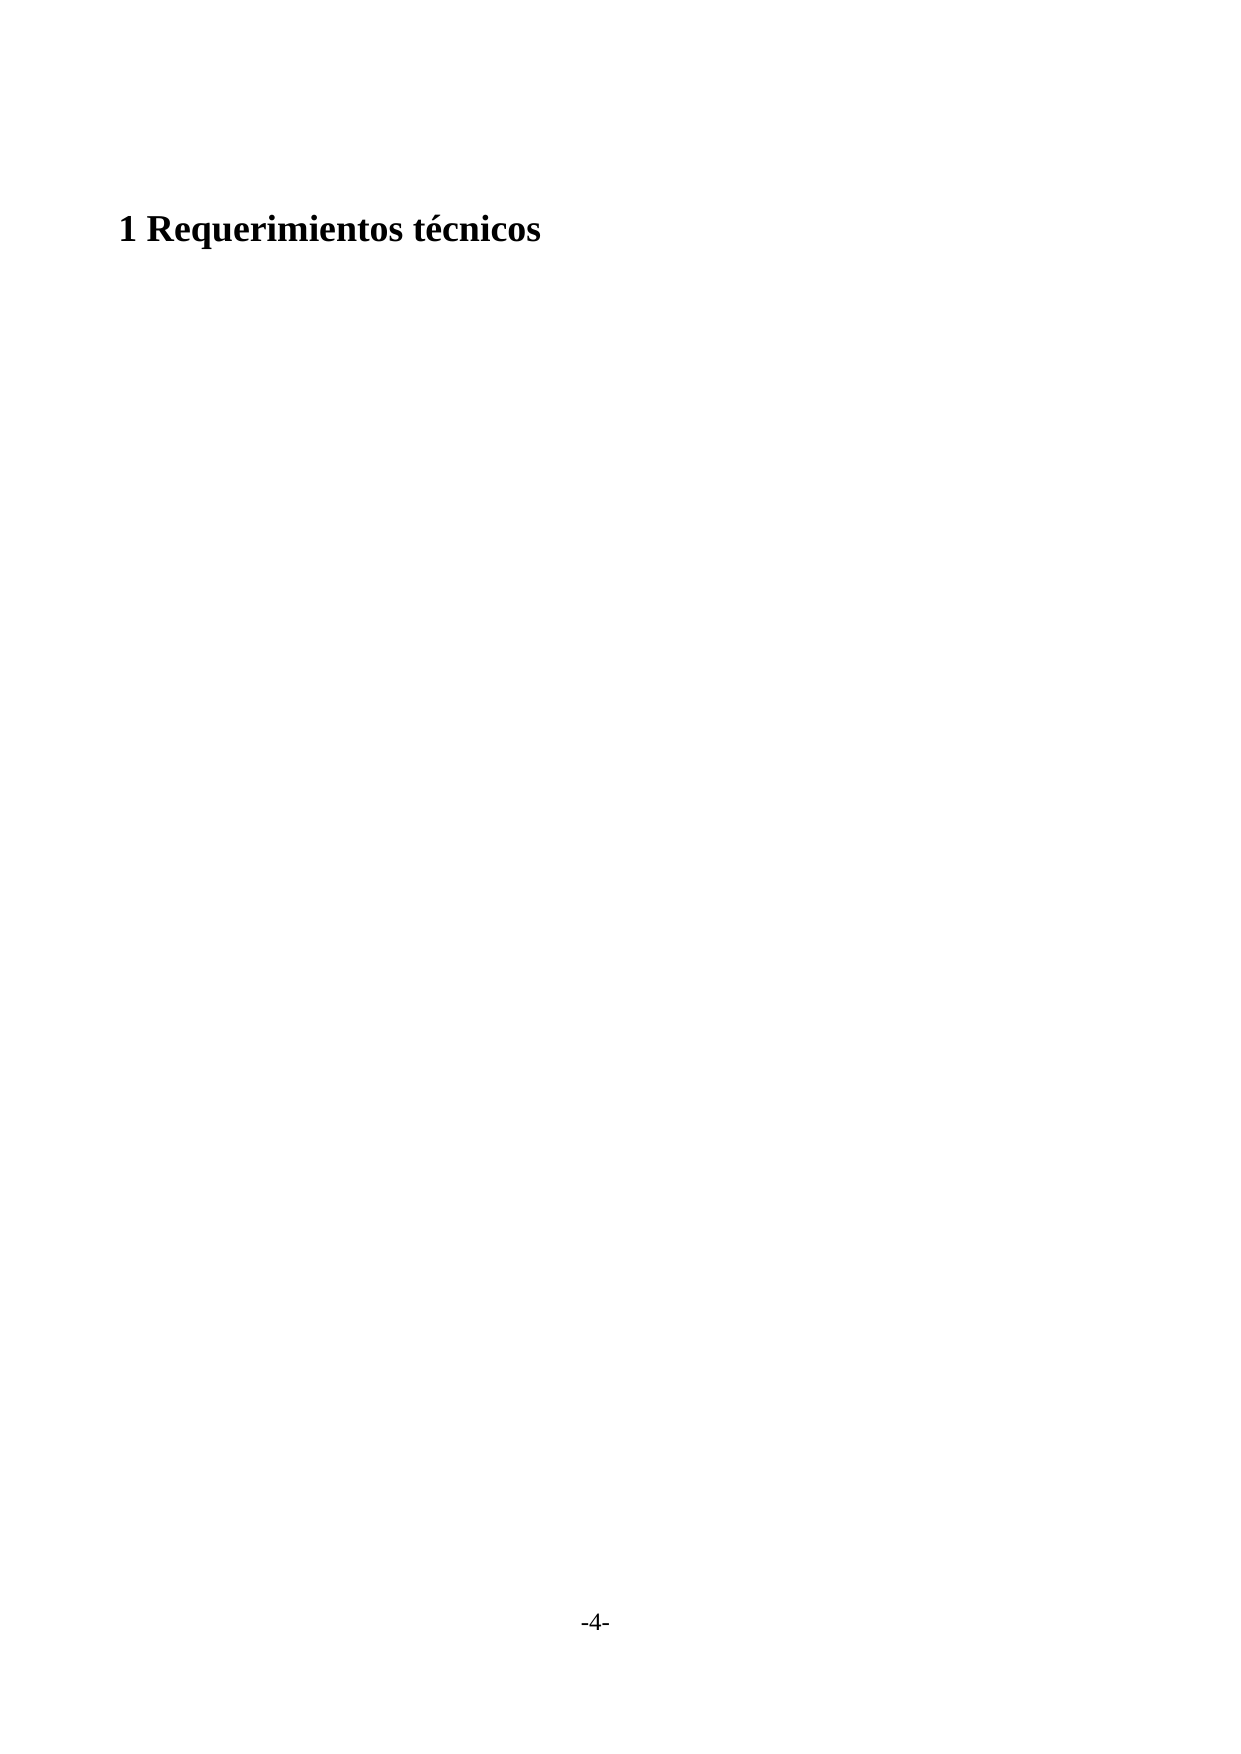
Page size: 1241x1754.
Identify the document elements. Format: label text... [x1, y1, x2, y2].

subtitle 1 Requerimientos técnicos [118, 206, 1122, 250]
